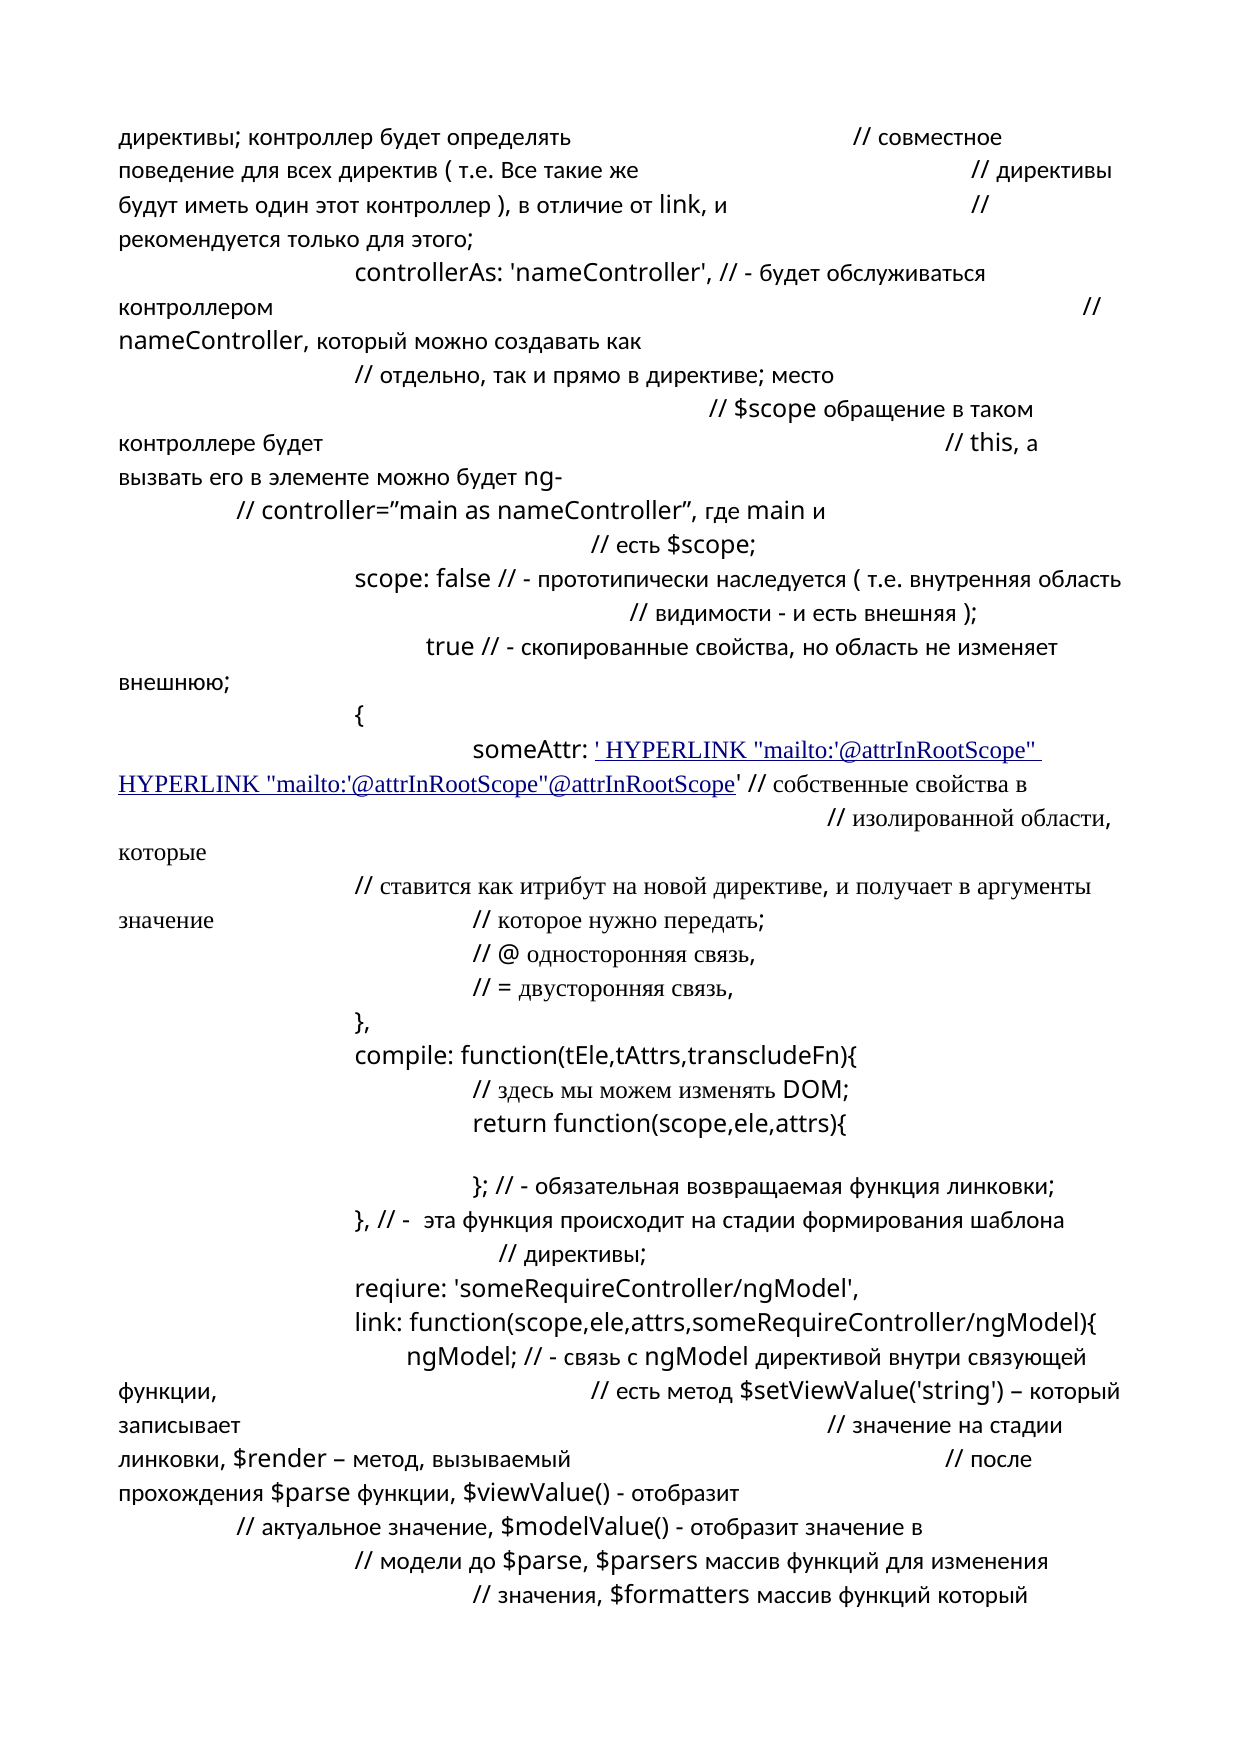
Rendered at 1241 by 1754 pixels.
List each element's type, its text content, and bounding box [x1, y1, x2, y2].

text controllerAs: 'nameController', // - будет обслуживаться контроллером // nameController, который можно создавать как // отдельно, так и прямо в директиве; место // $scope обращение в таком контроллере будет // this, а вызвать его в элементе можно будет ng- // controller=”main as nameController”, где main и // есть $scope; [118, 254, 1122, 561]
text // = двусторонняя связь, [118, 970, 1122, 1004]
text }; // - обязательная возвращаемая функция линковки; [118, 1168, 1122, 1202]
text ngModel; // - связь с ngModel директивой внутри связующей функции, // есть метод $setViewValue('string') – который записывает // значение на стадии линковки, $render – метод, вызываемый // после прохождения $parse функции, $viewValue() - отобразит // актуальное значение, $modelValue() - отобразит значение в // модели до $parse, $parsers массив функций для изменения // значения, $formatters массив функций который [118, 1338, 1122, 1611]
text link: function(scope,ele,attrs,someRequireController/ngModel){ [118, 1304, 1122, 1338]
text compile: function(tEle,tAttrs,transcludeFn){ [118, 1038, 1122, 1072]
text { [118, 697, 1122, 731]
text return function(scope,ele,attrs){ [118, 1106, 1122, 1140]
text true // - скопированные свойства, но область не изменяет внешнюю; [118, 629, 1122, 697]
text reqiure: 'someRequireController/ngModel', [118, 1270, 1122, 1304]
text }, // - эта функция происходит на стадии формирования шаблона // директивы; [118, 1202, 1122, 1270]
text }, [118, 1004, 1122, 1038]
text scope: false // - прототипически наследуется ( т.е. внутренняя область // видимости - и есть внешняя ); [118, 561, 1122, 629]
text someAttr: ' HYPERLINK "mailto:'@attrInRootScope" HYPERLINK "mailto:'@attrInRootScope"@attrInRootScope' // собственные свойства в // изолированной области, которые // ставится как итрибут на новой директиве, и получает в аргументы значение // которое нужно передать; [118, 731, 1122, 936]
text директивы; контроллер будет определять // совместное поведение для всех директив ( т.е. Все такие же // директивы будут иметь один этот контроллер ), в отличие от link, и // рекомендуется только для этого; [118, 118, 1122, 254]
text // здесь мы можем изменять DOM; [118, 1072, 1122, 1106]
text // @ односторонняя связь, [118, 936, 1122, 970]
